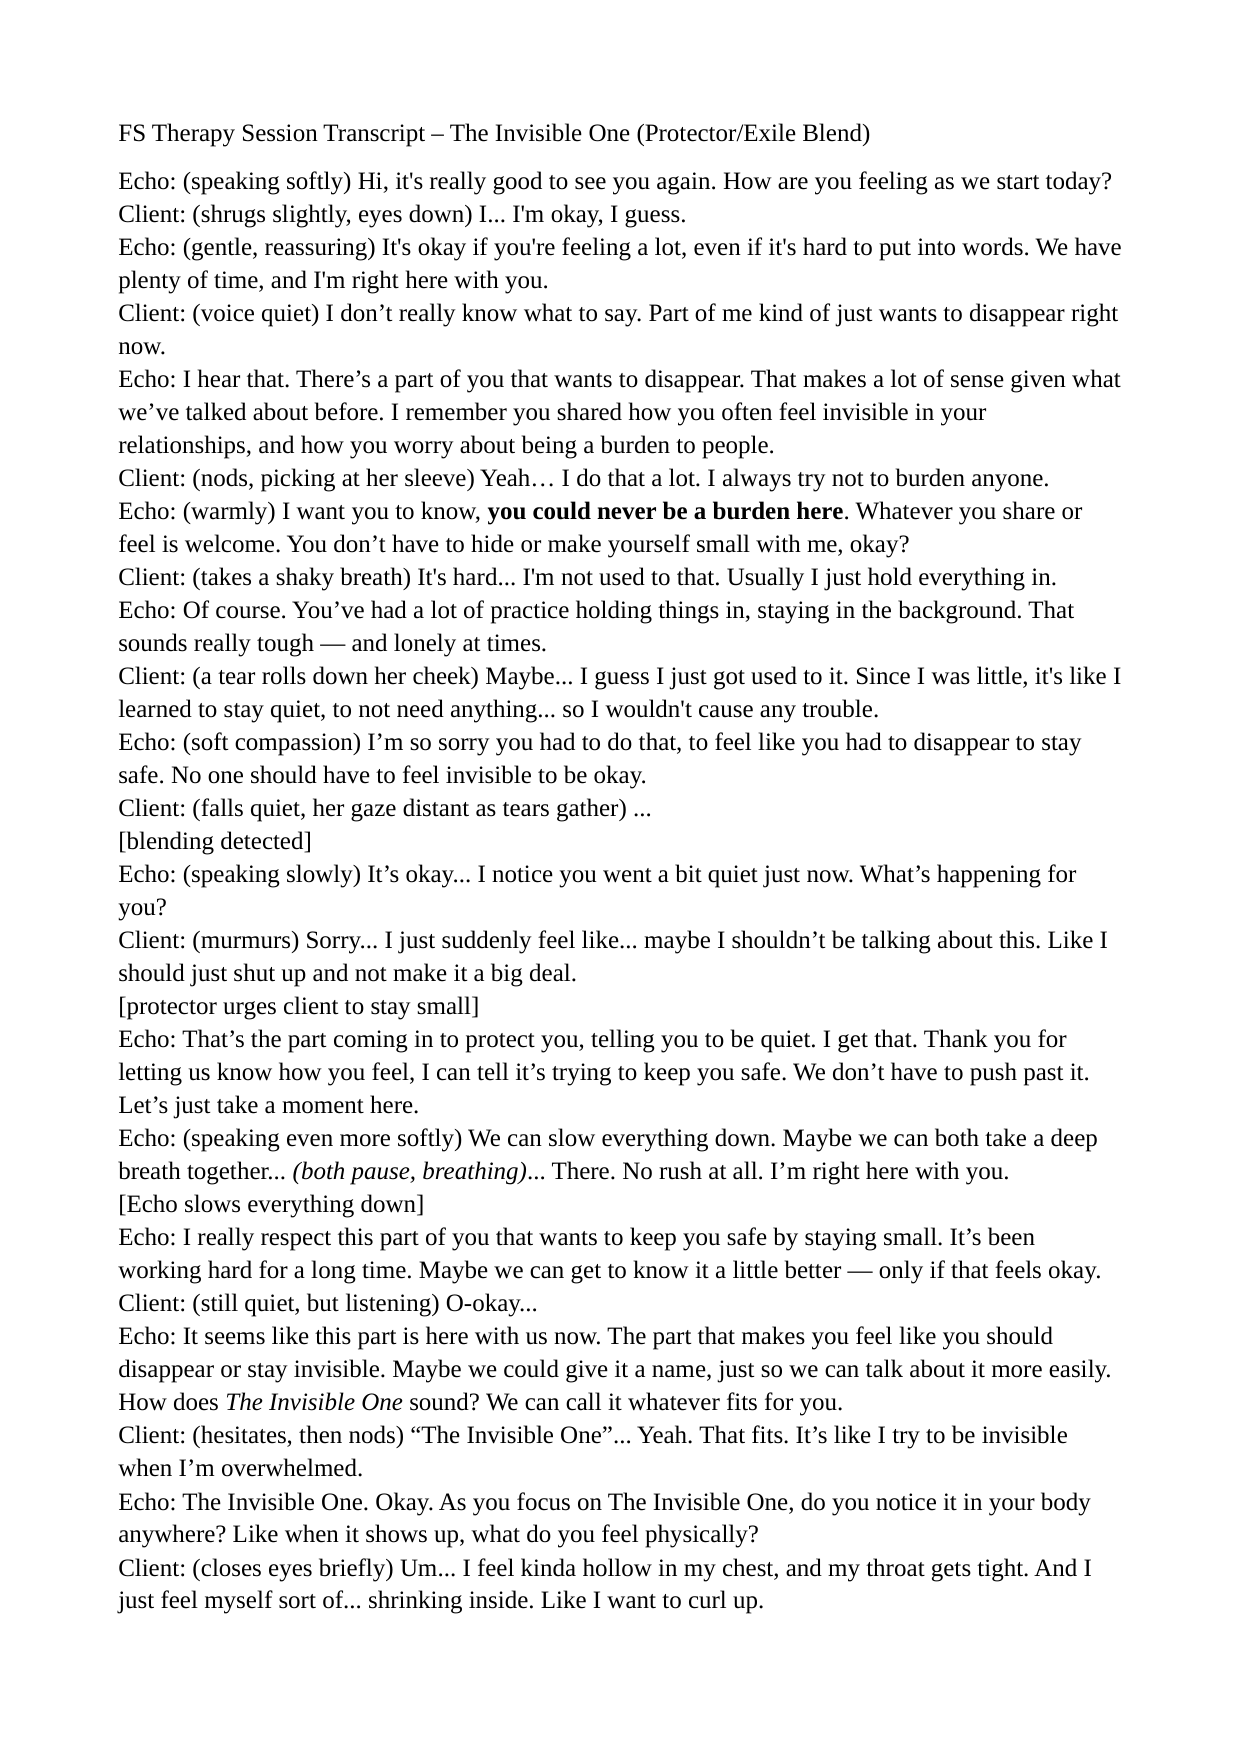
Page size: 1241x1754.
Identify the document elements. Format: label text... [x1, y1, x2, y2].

text Echo: (speaking softly) Hi, it's really good to see you again. How are you feeling as we start today? Client: (shrugs slightly, eyes down) I... I'm okay, I guess. Echo: (gentle, reassuring) It's okay if you're feeling a lot, even if it's hard to put into words. We have plenty of time, and I'm right here with you. Client: (voice quiet) I don’t really know what to say. Part of me kind of just wants to disappear right now. Echo: I hear that. There’s a part of you that wants to disappear. That makes a lot of sense given what we’ve talked about before. I remember you shared how you often feel invisible in your relationships, and how you worry about being a burden to people. Client: (nods, picking at her sleeve) Yeah… I do that a lot. I always try not to burden anyone. Echo: (warmly) I want you to know, you could never be a burden here. Whatever you share or feel is welcome. You don’t have to hide or make yourself small with me, okay? Client: (takes a shaky breath) It's hard... I'm not used to that. Usually I just hold everything in. Echo: Of course. You’ve had a lot of practice holding things in, staying in the background. That sounds really tough — and lonely at times. Client: (a tear rolls down her cheek) Maybe... I guess I just got used to it. Since I was little, it's like I learned to stay quiet, to not need anything... so I wouldn't cause any trouble. Echo: (soft compassion) I’m so sorry you had to do that, to feel like you had to disappear to stay safe. No one should have to feel invisible to be okay. Client: (falls quiet, her gaze distant as tears gather) ... [blending detected] Echo: (speaking slowly) It’s okay... I notice you went a bit quiet just now. What’s happening for you? Client: (murmurs) Sorry... I just suddenly feel like... maybe I shouldn’t be talking about this. Like I should just shut up and not make it a big deal. [protector urges client to stay small] Echo: That’s the part coming in to protect you, telling you to be quiet. I get that. Thank you for letting us know how you feel, I can tell it’s trying to keep you safe. We don’t have to push past it. Let’s just take a moment here. Echo: (speaking even more softly) We can slow everything down. Maybe we can both take a deep breath together... (both pause, breathing)... There. No rush at all. I’m right here with you. [Echo slows everything down] Echo: I really respect this part of you that wants to keep you safe by staying small. It’s been working hard for a long time. Maybe we can get to know it a little better — only if that feels okay. Client: (still quiet, but listening) O-okay... Echo: It seems like this part is here with us now. The part that makes you feel like you should disappear or stay invisible. Maybe we could give it a name, just so we can talk about it more easily. How does The Invisible One sound? We can call it whatever fits for you. Client: (hesitates, then nods) “The Invisible One”... Yeah. That fits. It’s like I try to be invisible when I’m overwhelmed. Echo: The Invisible One. Okay. As you focus on The Invisible One, do you notice it in your body anywhere? Like when it shows up, what do you feel physically? Client: (closes eyes briefly) Um... I feel kinda hollow in my chest, and my throat gets tight. And I just feel myself sort of... shrinking inside. Like I want to curl up. [118, 166, 1122, 1614]
text FS Therapy Session Transcript – The Invisible One (Protector/Exile Blend) [118, 118, 1122, 147]
